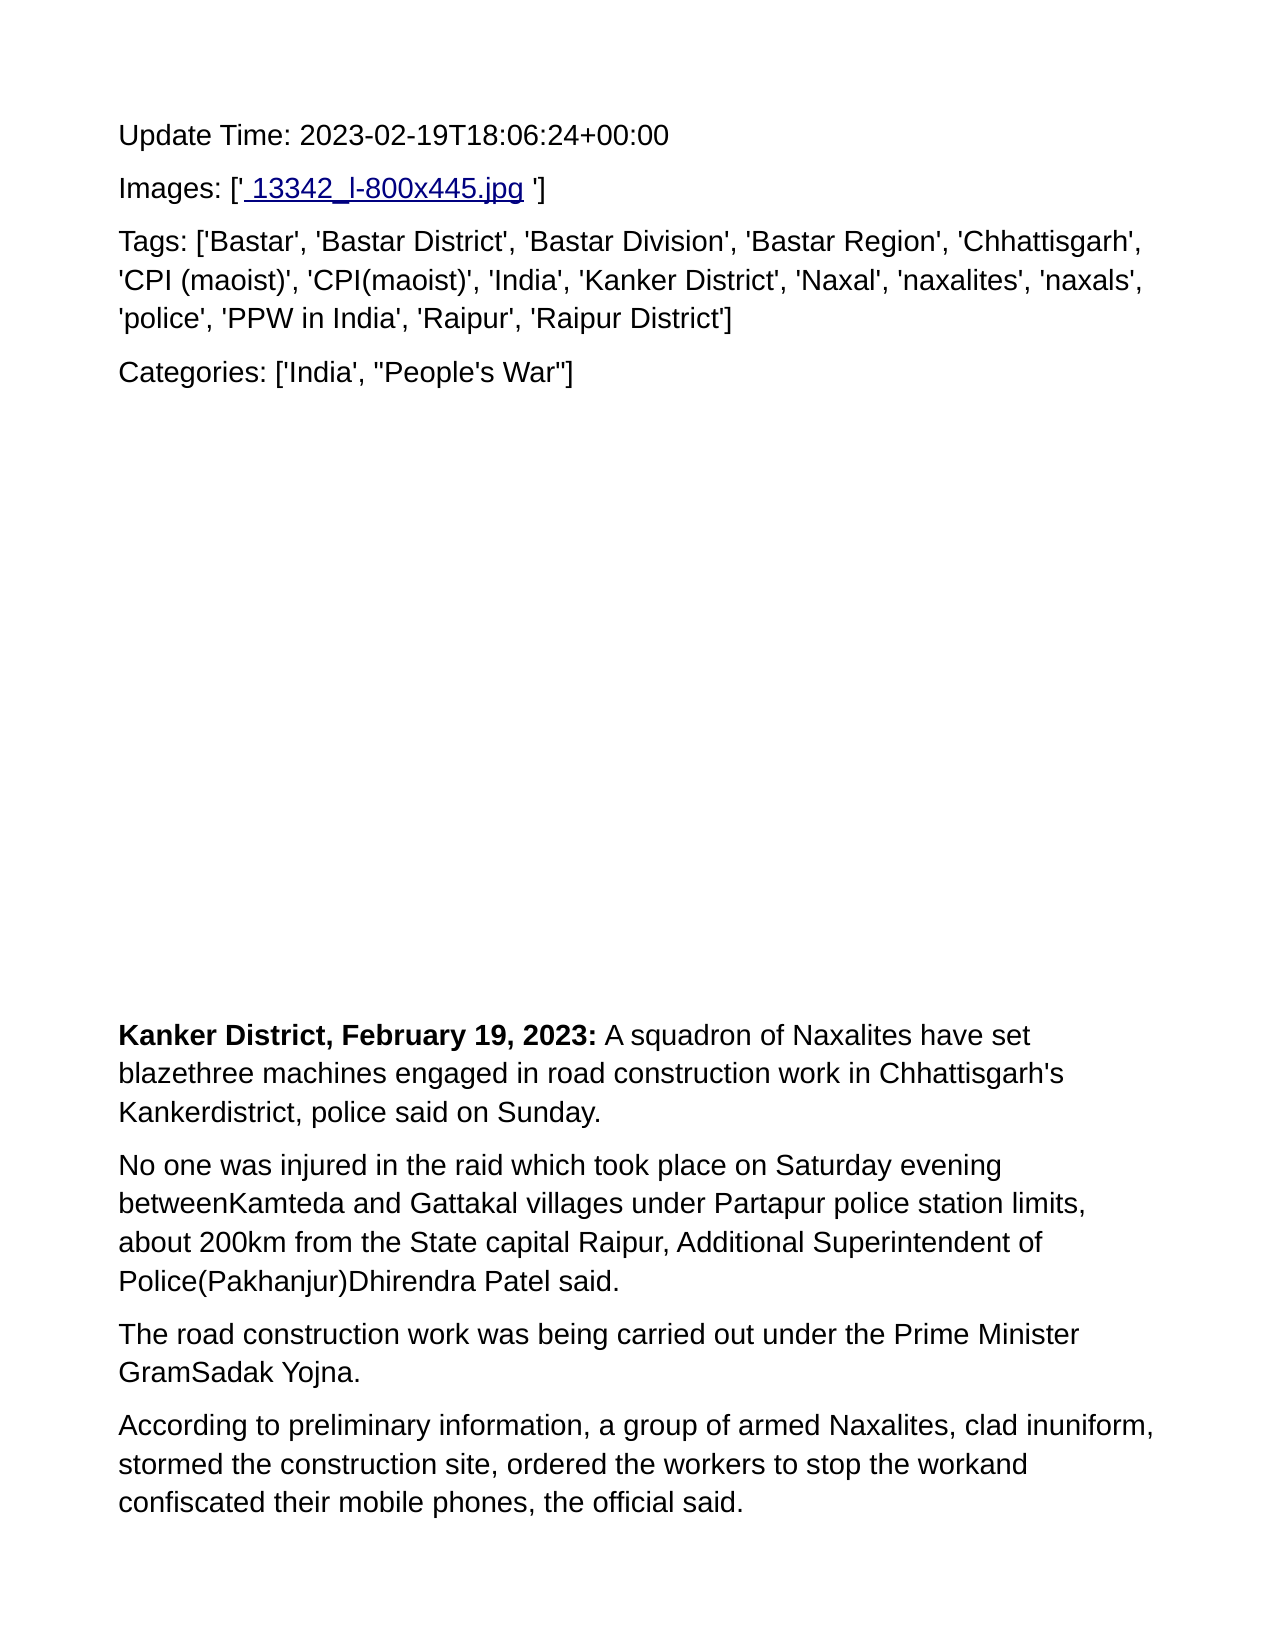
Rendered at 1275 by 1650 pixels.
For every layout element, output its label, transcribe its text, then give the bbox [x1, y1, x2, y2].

text No one was injured in the raid which took place on Saturday evening betweenKamteda and Gattakal villages under Partapur police station limits, about 200km from the State capital Raipur, Additional Superintendent of Police(Pakhanjur)Dhirendra Patel said. [118, 1148, 1157, 1297]
text The road construction work was being carried out under the Prime Minister GramSadak Yojna. [118, 1317, 1157, 1389]
text Kanker District, February 19, 2023: A squadron of Naxalites have set blazethree machines engaged in road construction work in Chhattisgarh's Kankerdistrict, police said on Sunday. [118, 408, 1157, 1128]
text According to preliminary information, a group of armed Naxalites, clad inuniform, stormed the construction site, ordered the workers to stop the workand confiscated their mobile phones, the official said. [118, 1408, 1157, 1519]
text Update Time: 2023-02-19T18:06:24+00:00 [118, 118, 1157, 152]
text Images: [' 13342_l-800x445.jpg '] [118, 171, 1157, 205]
text Tags: ['Bastar', 'Bastar District', 'Bastar Division', 'Bastar Region', 'Chhattisgarh', 'CPI (maoist)', 'CPI(maoist)', 'India', 'Kanker District', 'Naxal', 'naxalites', 'naxals', 'police', 'PPW in India', 'Raipur', 'Raipur District'] [118, 224, 1157, 335]
text Categories: ['India', "People's War"] [118, 354, 1157, 388]
